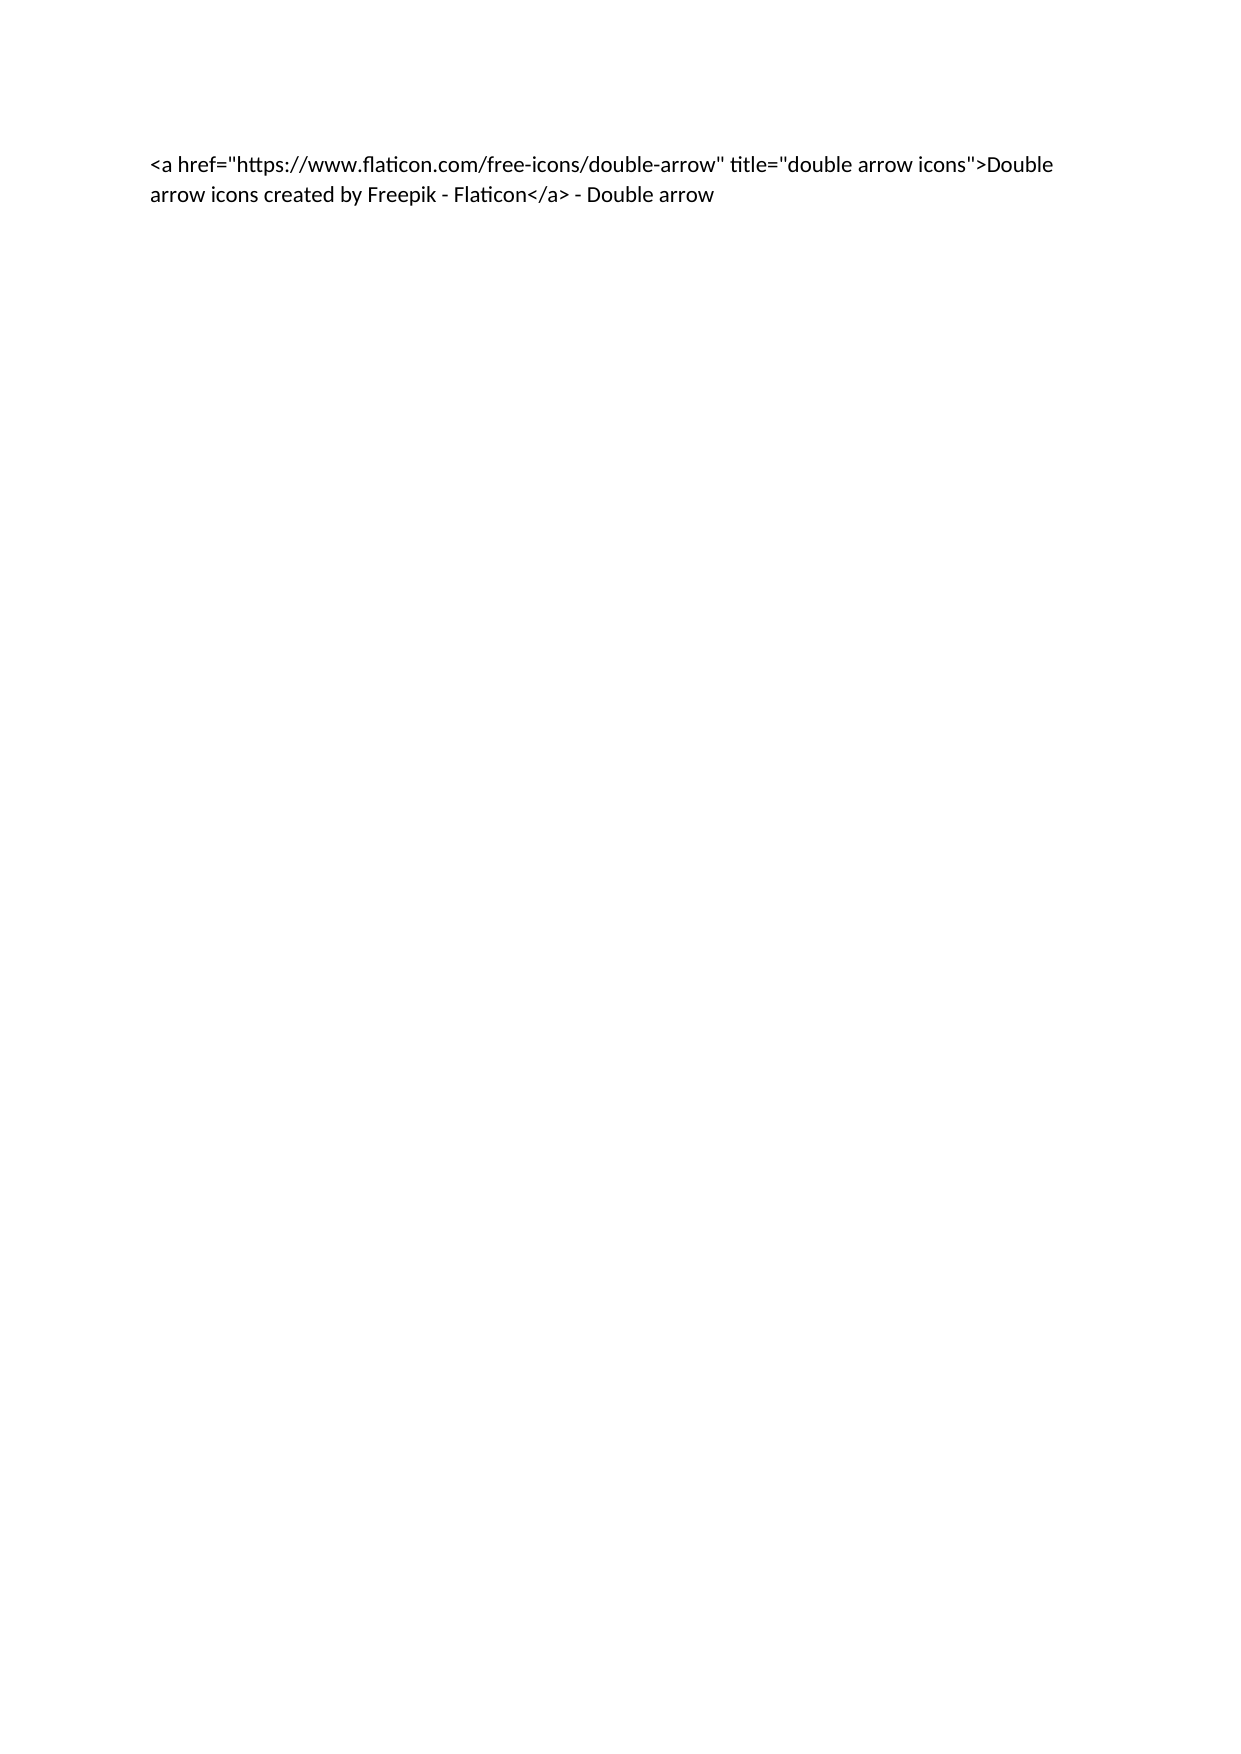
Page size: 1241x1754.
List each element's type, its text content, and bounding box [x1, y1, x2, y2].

text <a href="https://www.flaticon.com/free-icons/double-arrow" title="double arrow icons">Double arrow icons created by Freepik - Flaticon</a> - Double arrow [150, 150, 1090, 208]
